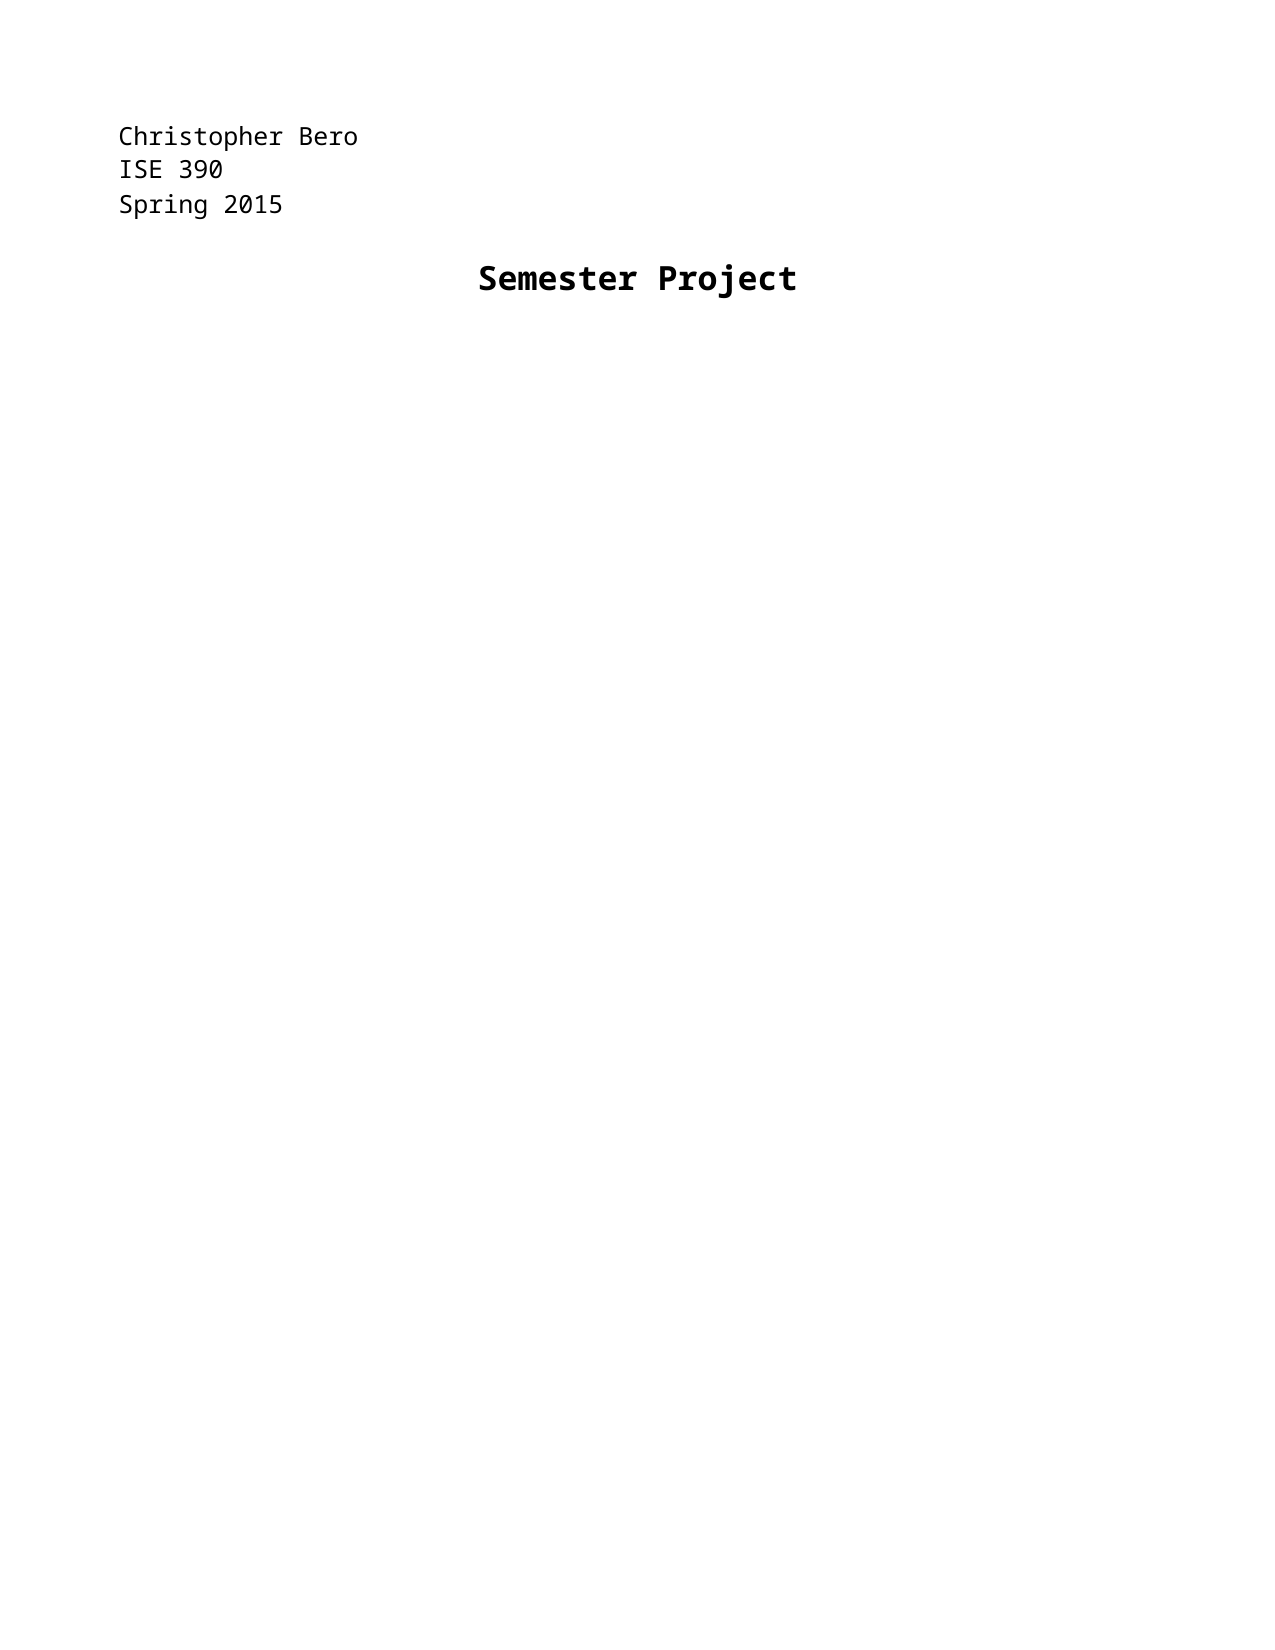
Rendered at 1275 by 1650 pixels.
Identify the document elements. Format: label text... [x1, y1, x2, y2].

text ISE 390 [118, 152, 1157, 186]
text Semester Project [118, 254, 1157, 300]
text Christopher Bero [118, 118, 1157, 152]
text Spring 2015 [118, 186, 1157, 220]
